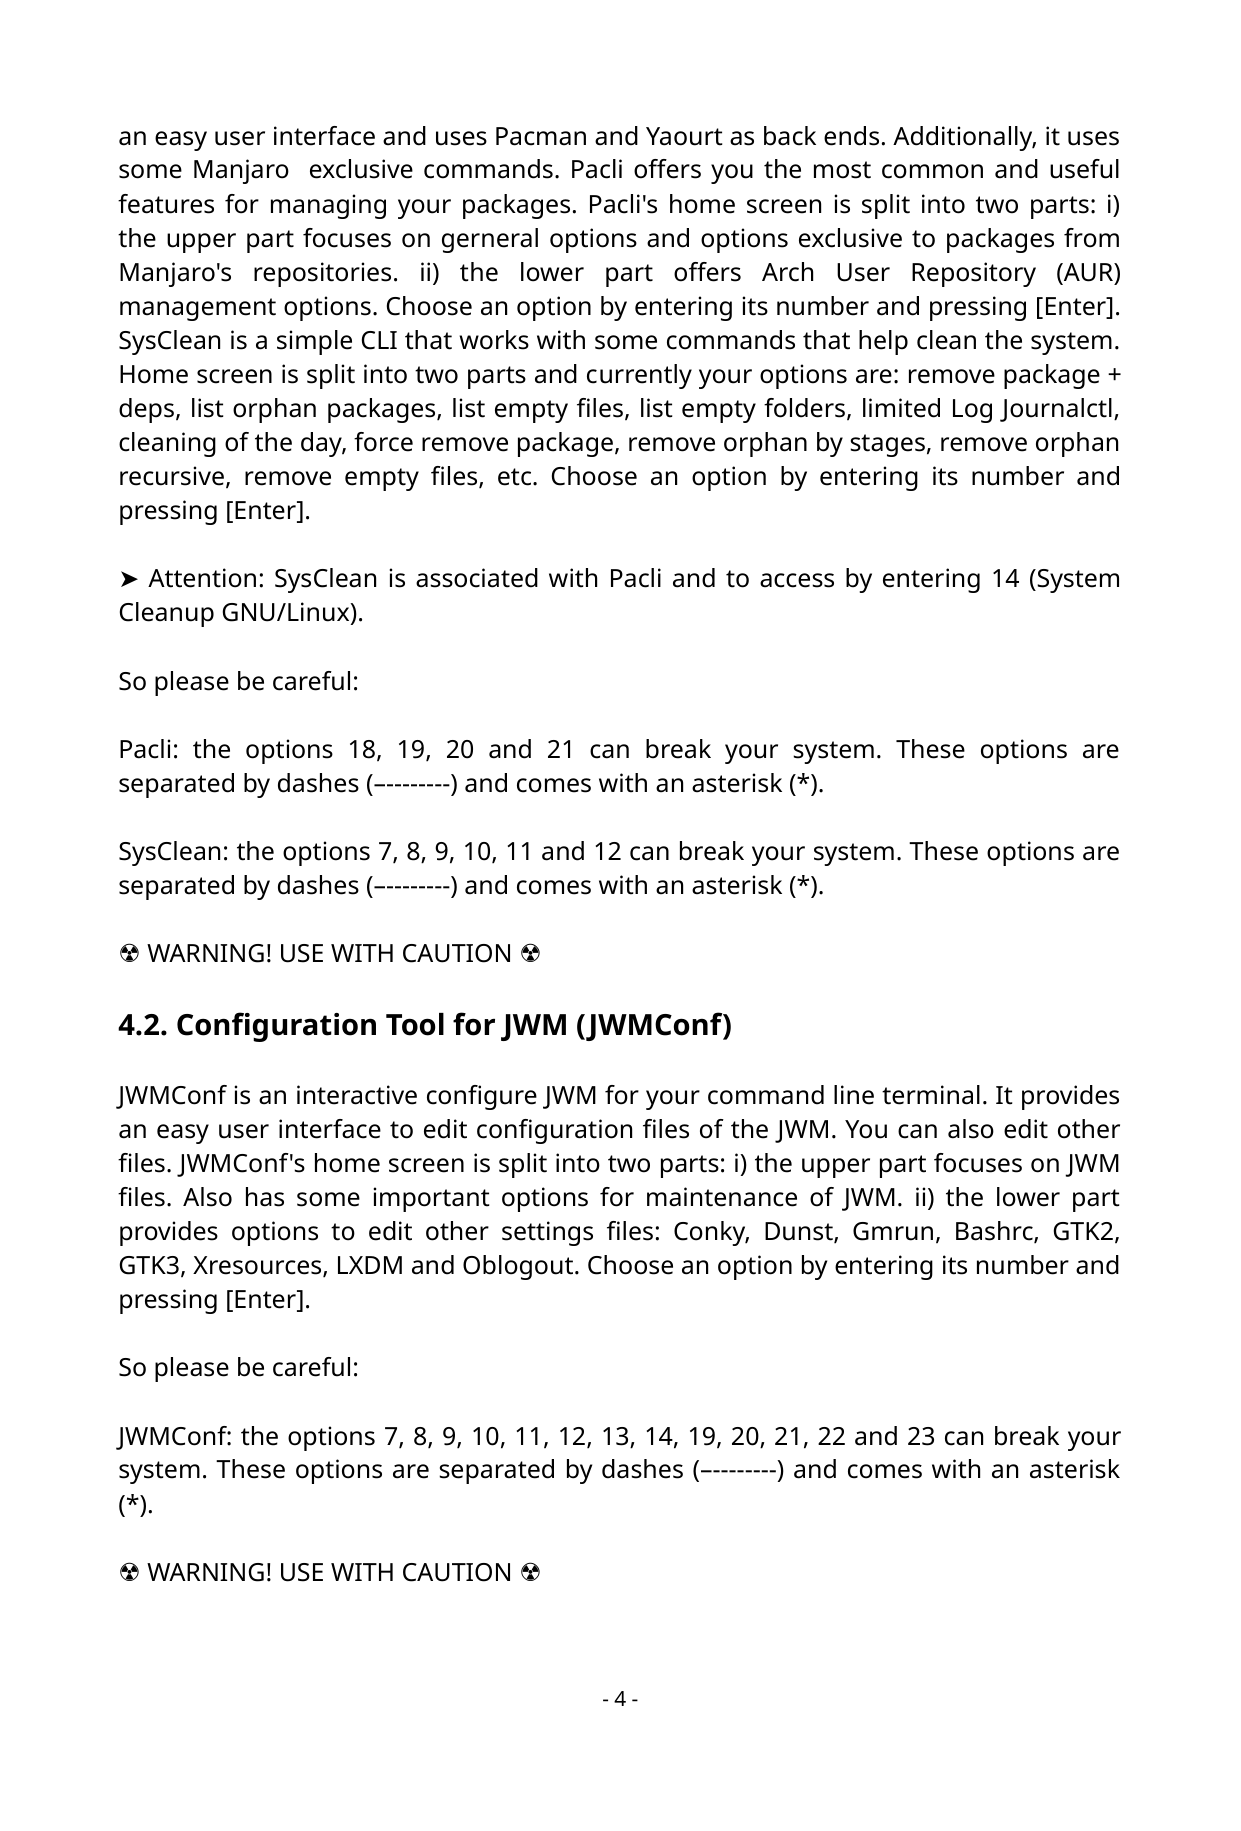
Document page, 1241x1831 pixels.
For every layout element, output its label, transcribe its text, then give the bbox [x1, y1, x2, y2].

text JWMConf is an interactive configure JWM for your command line terminal. It provides an easy user interface to edit configuration files of the JWM. You can also edit other files. JWMConf's home screen is split into two parts: i) the upper part focuses on JWM files. Also has some important options for maintenance of JWM. ii) the lower part provides options to edit other settings files: Conky, Dunst, Gmrun, Bashrc, GTK2, GTK3, Xresources, LXDM and Oblogout. Choose an option by entering its number and pressing [Enter]. [118, 1077, 1122, 1316]
text an easy user interface and uses Pacman and Yaourt as back ends. Additionally, it uses some Manjaro exclusive commands. Pacli offers you the most common and useful features for managing your packages. Pacli's home screen is split into two parts: i) the upper part focuses on gerneral options and options exclusive to packages from Manjaro's repositories. ii) the lower part offers Arch User Repository (AUR) management options. Choose an option by entering its number and pressing [Enter]. SysClean is a simple CLI that works with some commands that help clean the system. Home screen is split into two parts and currently your options are: remove package + deps, list orphan packages, list empty files, list empty folders, limited Log Journalctl, cleaning of the day, force remove package, remove orphan by stages, remove orphan recursive, remove empty files, etc. Choose an option by entering its number and pressing [Enter]. [118, 118, 1122, 527]
subtitle 4.2. Configuration Tool for JWM (JWMConf) [118, 1004, 1122, 1043]
text JWMConf: the options 7, 8, 9, 10, 11, 12, 13, 14, 19, 20, 21, 22 and 23 can break your system. These options are separated by dashes (–--------) and comes with an asterisk (*). [118, 1418, 1122, 1520]
text ➤ Attention: SysClean is associated with Pacli and to access by entering 14 (System Cleanup GNU/Linux). [118, 561, 1122, 629]
text ☢ WARNING! USE WITH CAUTION ☢ [118, 936, 1122, 970]
text ☢ WARNING! USE WITH CAUTION ☢ [118, 1554, 1122, 1588]
text So please be careful: [118, 663, 1122, 697]
text SysClean: the options 7, 8, 9, 10, 11 and 12 can break your system. These options are separated by dashes (–--------) and comes with an asterisk (*). [118, 833, 1122, 902]
text So please be careful: [118, 1350, 1122, 1384]
text Pacli: the options 18, 19, 20 and 21 can break your system. These options are separated by dashes (–--------) and comes with an asterisk (*). [118, 731, 1122, 799]
